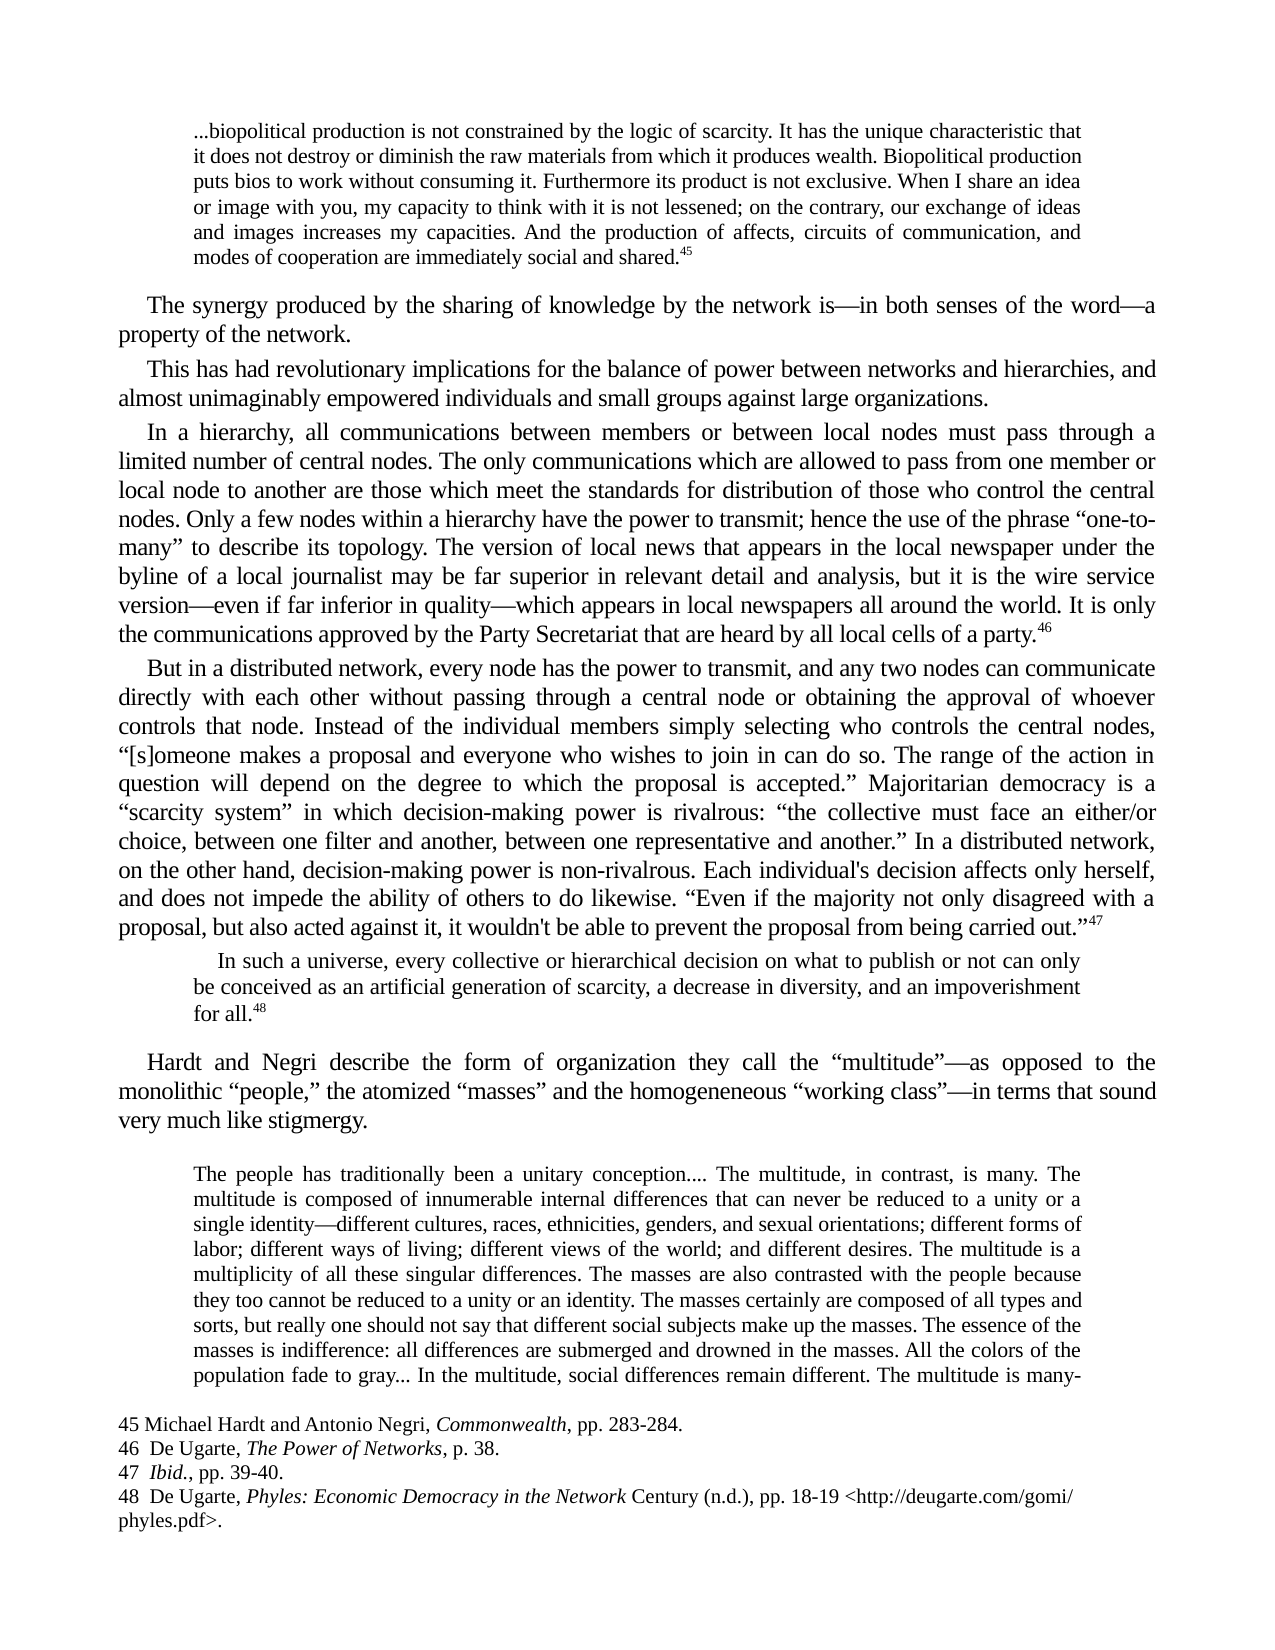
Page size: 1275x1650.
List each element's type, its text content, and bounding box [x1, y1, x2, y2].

text The people has traditionally been a unitary conception.... The multitude, in contrast, is many. The multitude is composed of innumerable internal differences that can never be reduced to a unity or a single identity—different cultures, races, ethnicities, genders, and sexual orientations; different forms of labor; different ways of living; different views of the world; and different desires. The multitude is a multiplicity of all these singular differences. The masses are also contrasted with the people because they too cannot be reduced to a unity or an identity. The masses certainly are composed of all types and sorts, but really one should not say that different social subjects make up the masses. The essence of the masses is indifference: all differences are submerged and drowned in the masses. All the colors of the population fade to gray... In the multitude, social differences remain different. The multitude is many- [193, 1161, 1082, 1387]
text Hardt and Negri describe the form of organization they call the “multitude”—as opposed to the monolithic “people,” the atomized “masses” and the homogeneneous “working class”—in terms that sound very much like stigmergy. [118, 1047, 1157, 1133]
text Ibid., pp. 39-40. [118, 1460, 1157, 1484]
text This has had revolutionary implications for the balance of power between networks and hierarchies, and almost unimaginably empowered individuals and small groups against large organizations. [118, 354, 1157, 411]
text But in a distributed network, every node has the power to transmit, and any two nodes can communicate directly with each other without passing through a central node or obtaining the approval of whoever controls that node. Instead of the individual members simply selecting who controls the central nodes, “[s]omeone makes a proposal and everyone who wishes to join in can do so. The range of the action in question will depend on the degree to which the proposal is accepted.” Majoritarian democracy is a “scarcity system” in which decision-making power is rivalrous: “the collective must face an either/or choice, between one filter and another, between one representative and another.” In a distributed network, on the other hand, decision-making power is non-rivalrous. Each individual's decision affects only herself, and does not impede the ability of others to do likewise. “Even if the majority not only disagreed with a proposal, but also acted against it, it wouldn't be able to prevent the proposal from being carried out.” [118, 653, 1157, 941]
text In such a universe, every collective or hierarchical decision on what to publish or not can only be conceived as an artificial generation of scarcity, a decrease in diversity, and an impoverishment for all. [193, 947, 1082, 1026]
text De Ugarte, The Power of Networks, p. 38. [118, 1436, 1157, 1460]
text ...biopolitical production is not constrained by the logic of scarcity. It has the unique characteristic that it does not destroy or diminish the raw materials from which it produces wealth. Biopolitical production puts bios to work without consuming it. Furthermore its product is not exclusive. When I share an idea or image with you, my capacity to think with it is not lessened; on the contrary, our exchange of ideas and images increases my capacities. And the production of affects, circuits of communication, and modes of cooperation are immediately social and shared. [193, 118, 1082, 269]
text Michael Hardt and Antonio Negri, Commonwealth, pp. 283-284. [118, 1412, 1157, 1436]
text The synergy produced by the sharing of knowledge by the network is—in both senses of the word—a property of the network. [118, 290, 1157, 348]
text In a hierarchy, all communications between members or between local nodes must pass through a limited number of central nodes. The only communications which are allowed to pass from one member or local node to another are those which meet the standards for distribution of those who control the central nodes. Only a few nodes within a hierarchy have the power to transmit; hence the use of the phrase “one-to-many” to describe its topology. The version of local news that appears in the local newspaper under the byline of a local journalist may be far superior in relevant detail and analysis, but it is the wire service version—even if far inferior in quality—which appears in local newspapers all around the world. It is only the communications approved by the Party Secretariat that are heard by all local cells of a party. [118, 417, 1157, 647]
text De Ugarte, Phyles: Economic Democracy in the Network Century (n.d.), pp. 18-19 <http://deugarte.com/gomi/ phyles.pdf>. [118, 1484, 1157, 1532]
